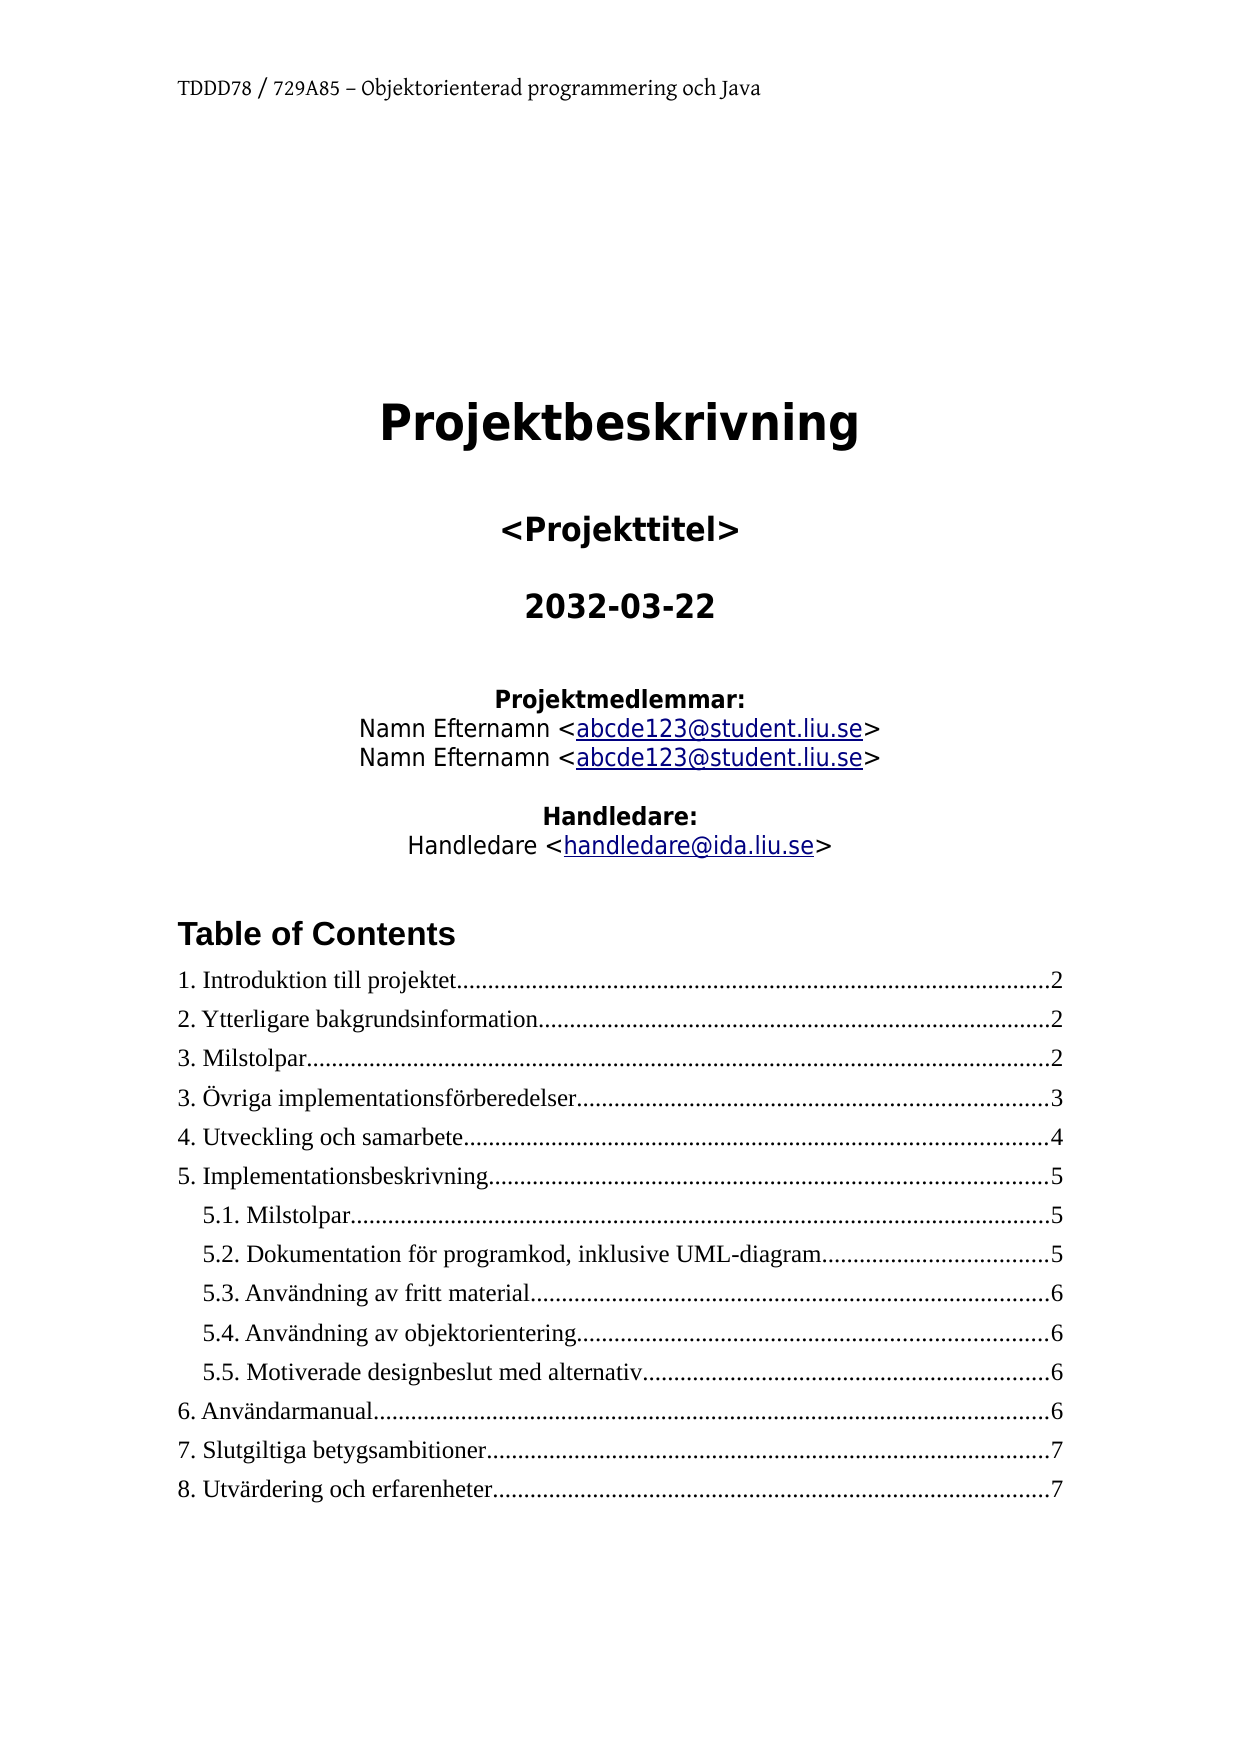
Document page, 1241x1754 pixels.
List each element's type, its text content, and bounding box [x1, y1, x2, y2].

text 5.5. Motiverade designbeslut med alternativ 6 [202, 1357, 1063, 1386]
text Namn Efternamn <abcde123@student.liu.se> [177, 714, 1063, 743]
text 6. Användarmanual 6 [177, 1396, 1063, 1425]
text 5.2. Dokumentation för programkod, inklusive UML-diagram 5 [202, 1239, 1063, 1268]
text 1. Introduktion till projektet 2 [177, 965, 1063, 994]
text 3. Milstolpar 2 [177, 1043, 1063, 1072]
text 5.1. Milstolpar 5 [202, 1200, 1063, 1229]
text Namn Efternamn <abcde123@student.liu.se> [177, 743, 1063, 772]
text Handledare <handledare@ida.liu.se> [177, 831, 1063, 860]
text TDDD78 / 729A85 – Objektorienterad programmering och Java [177, 75, 1063, 102]
text Projektmedlemmar: [177, 685, 1063, 714]
text <Projekttitel> [177, 510, 1063, 549]
text 2032-03-22 [177, 588, 1063, 627]
text 4. Utveckling och samarbete 4 [177, 1122, 1063, 1151]
text 8. Utvärdering och erfarenheter 7 [177, 1474, 1063, 1503]
text 5.3. Användning av fritt material 6 [202, 1278, 1063, 1307]
text 5.4. Användning av objektorientering 6 [202, 1318, 1063, 1346]
text 7. Slutgiltiga betygsambitioner 7 [177, 1435, 1063, 1464]
text Projektbeskrivning [177, 394, 1063, 452]
subtitle Table of Contents [177, 914, 1063, 953]
text Handledare: [177, 802, 1063, 831]
text 3. Övriga implementationsförberedelser 3 [177, 1083, 1063, 1111]
text 2. Ytterligare bakgrundsinformation 2 [177, 1004, 1063, 1033]
text 5. Implementationsbeskrivning 5 [177, 1161, 1063, 1190]
